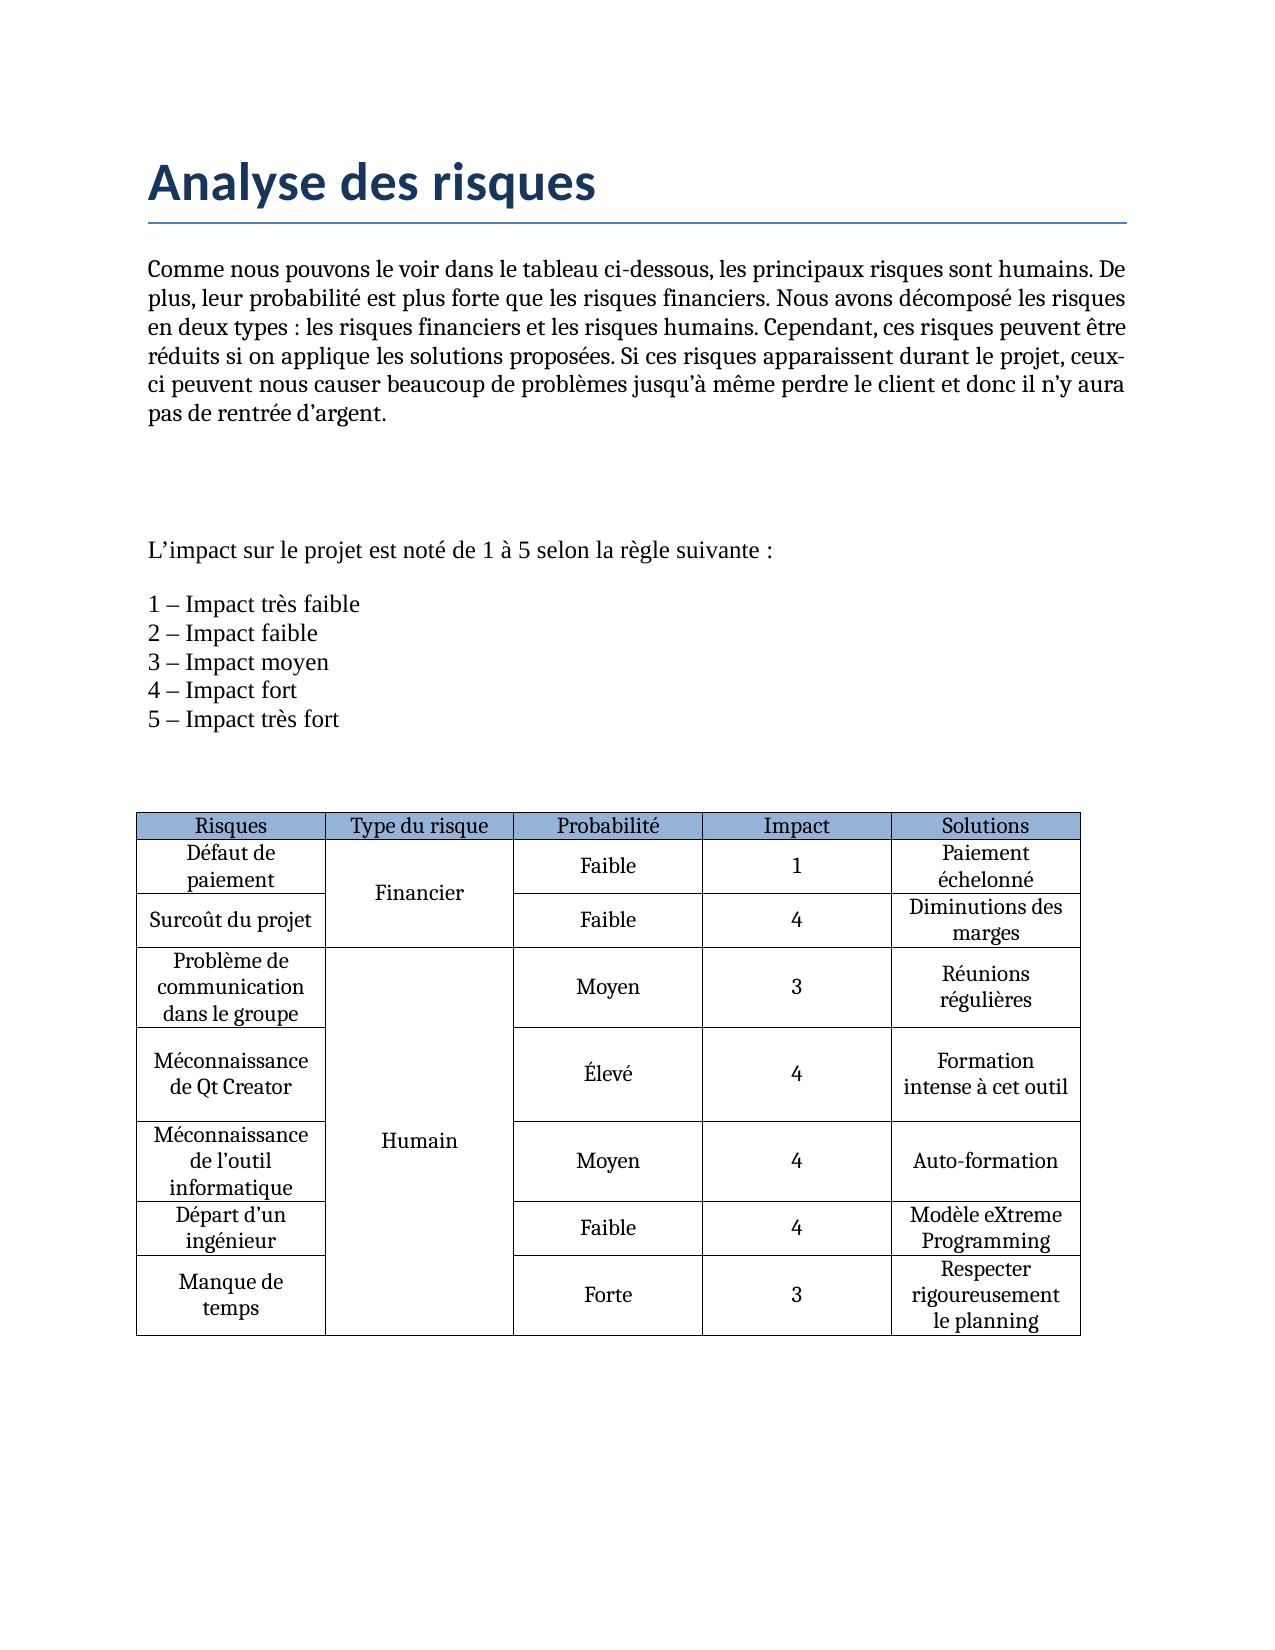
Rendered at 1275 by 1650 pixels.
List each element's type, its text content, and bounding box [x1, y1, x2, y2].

table_header Probabilité [514, 813, 702, 839]
table_header Type du risque [326, 813, 513, 839]
table_cell Méconnaissance de Qt Creator [137, 1028, 325, 1121]
table_header Solutions [892, 813, 1080, 839]
table_cell Respecter rigoureusement le planning [892, 1256, 1080, 1335]
table_cell Réunions régulières [892, 948, 1080, 1027]
table_cell Méconnaissance de l’outil informatique [137, 1122, 325, 1201]
table_cell Modèle eXtreme Programming [892, 1202, 1080, 1254]
table_cell Humain [326, 948, 513, 1335]
table_cell Faible [514, 1202, 702, 1254]
text Comme nous pouvons le voir dans le tableau ci-dessous, les principaux risques sont humains. De plus, leur probabilité est plus forte que les risques financiers. Nous avons décomposé les risques en deux types : les risques financiers et les risques humains. Cependant, ces risques peuvent être réduits si on applique les solutions proposées. Si ces risques apparaissent durant le projet, ceux-ci peuvent nous causer beaucoup de problèmes jusqu’à même perdre le client et donc il n’y aura pas de rentrée d’argent. [148, 255, 1127, 428]
table_cell 4 [703, 1028, 891, 1121]
table_header Risques [137, 813, 325, 839]
table_cell Auto-formation [892, 1122, 1080, 1201]
table_cell 4 [703, 1202, 891, 1254]
table_cell Manque de temps [137, 1256, 325, 1335]
table_cell 1 [703, 840, 891, 893]
table_cell Financier [326, 840, 513, 947]
table_header Impact [703, 813, 891, 839]
table_cell 4 [703, 1122, 891, 1201]
table_cell Élevé [514, 1028, 702, 1121]
table_cell Défaut de paiement [137, 840, 325, 893]
table_cell Faible [514, 894, 702, 947]
table_cell Diminutions des marges [892, 894, 1080, 947]
table_cell 3 [703, 948, 891, 1027]
table_cell Moyen [514, 1122, 702, 1201]
table_cell Formation intense à cet outil [892, 1028, 1080, 1121]
table_cell Forte [514, 1256, 702, 1335]
table_cell Surcoût du projet [137, 894, 325, 947]
title Analyse des risques [148, 148, 1127, 222]
table_cell Moyen [514, 948, 702, 1027]
text L’impact sur le projet est noté de 1 à 5 selon la règle suivante : [148, 535, 1127, 564]
table_cell Faible [514, 840, 702, 893]
table_cell 3 [703, 1256, 891, 1335]
table_cell Départ d’un ingénieur [137, 1202, 325, 1254]
text 1 – Impact très faible 2 – Impact faible 3 – Impact moyen 4 – Impact fort 5 – Impact très fort [148, 589, 1127, 733]
table_cell 4 [703, 894, 891, 947]
table_cell Paiement échelonné [892, 840, 1080, 893]
table_cell Problème de communication dans le groupe [137, 948, 325, 1027]
